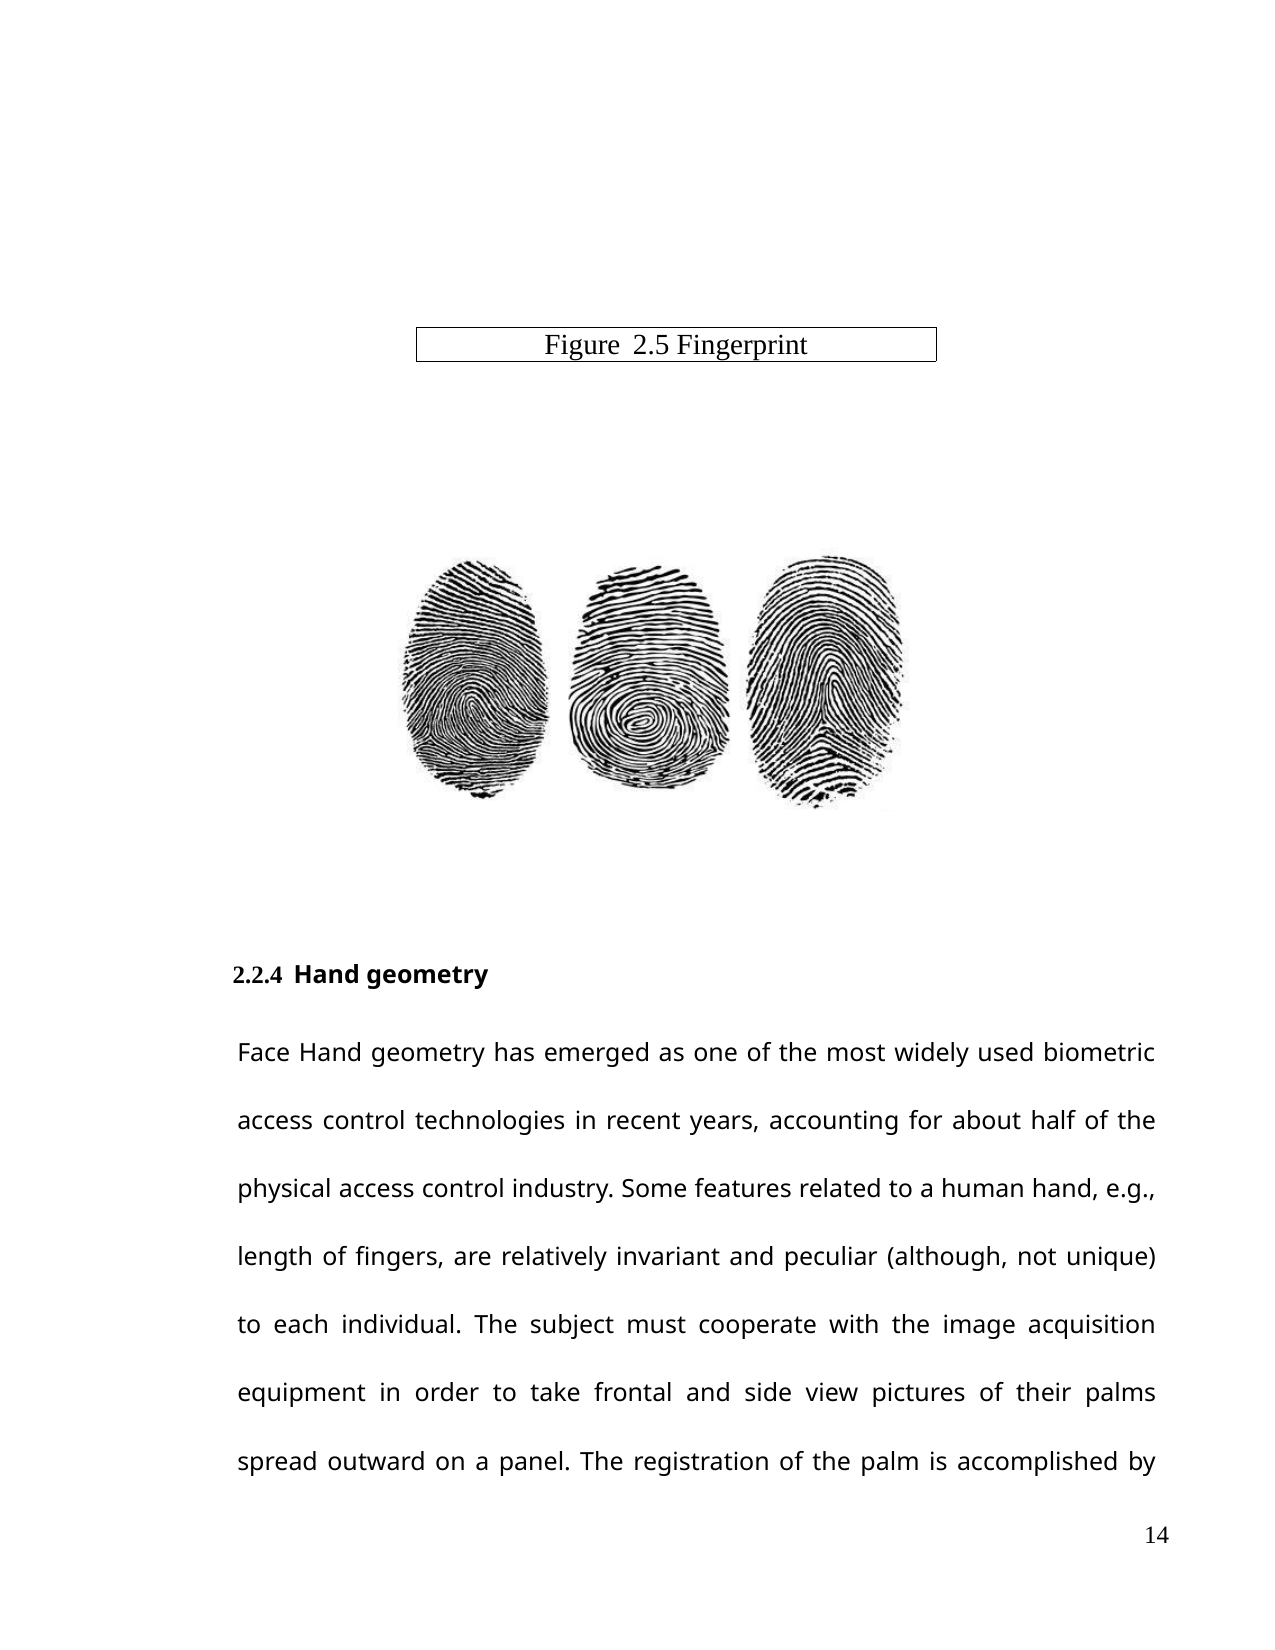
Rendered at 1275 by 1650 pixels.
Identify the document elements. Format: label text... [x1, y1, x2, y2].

text Figure 52.5 Fingerprint [417, 328, 936, 361]
picture [389, 540, 910, 812]
list Face Hand geometry has emerged as one of the most widely used biometric access control technologies in recent years, accounting for about half of the physical access control industry. Some features related to a human hand, e.g., length of fingers, are relatively invariant and peculiar (although, not unique) to each individual. The subject must cooperate with the image acquisition equipment in order to take frontal and side view pictures of their palms spread outward on a panel. The registration of the palm is accomplished by [237, 1034, 1157, 1477]
subtitle Hand geometry [232, 957, 1169, 991]
